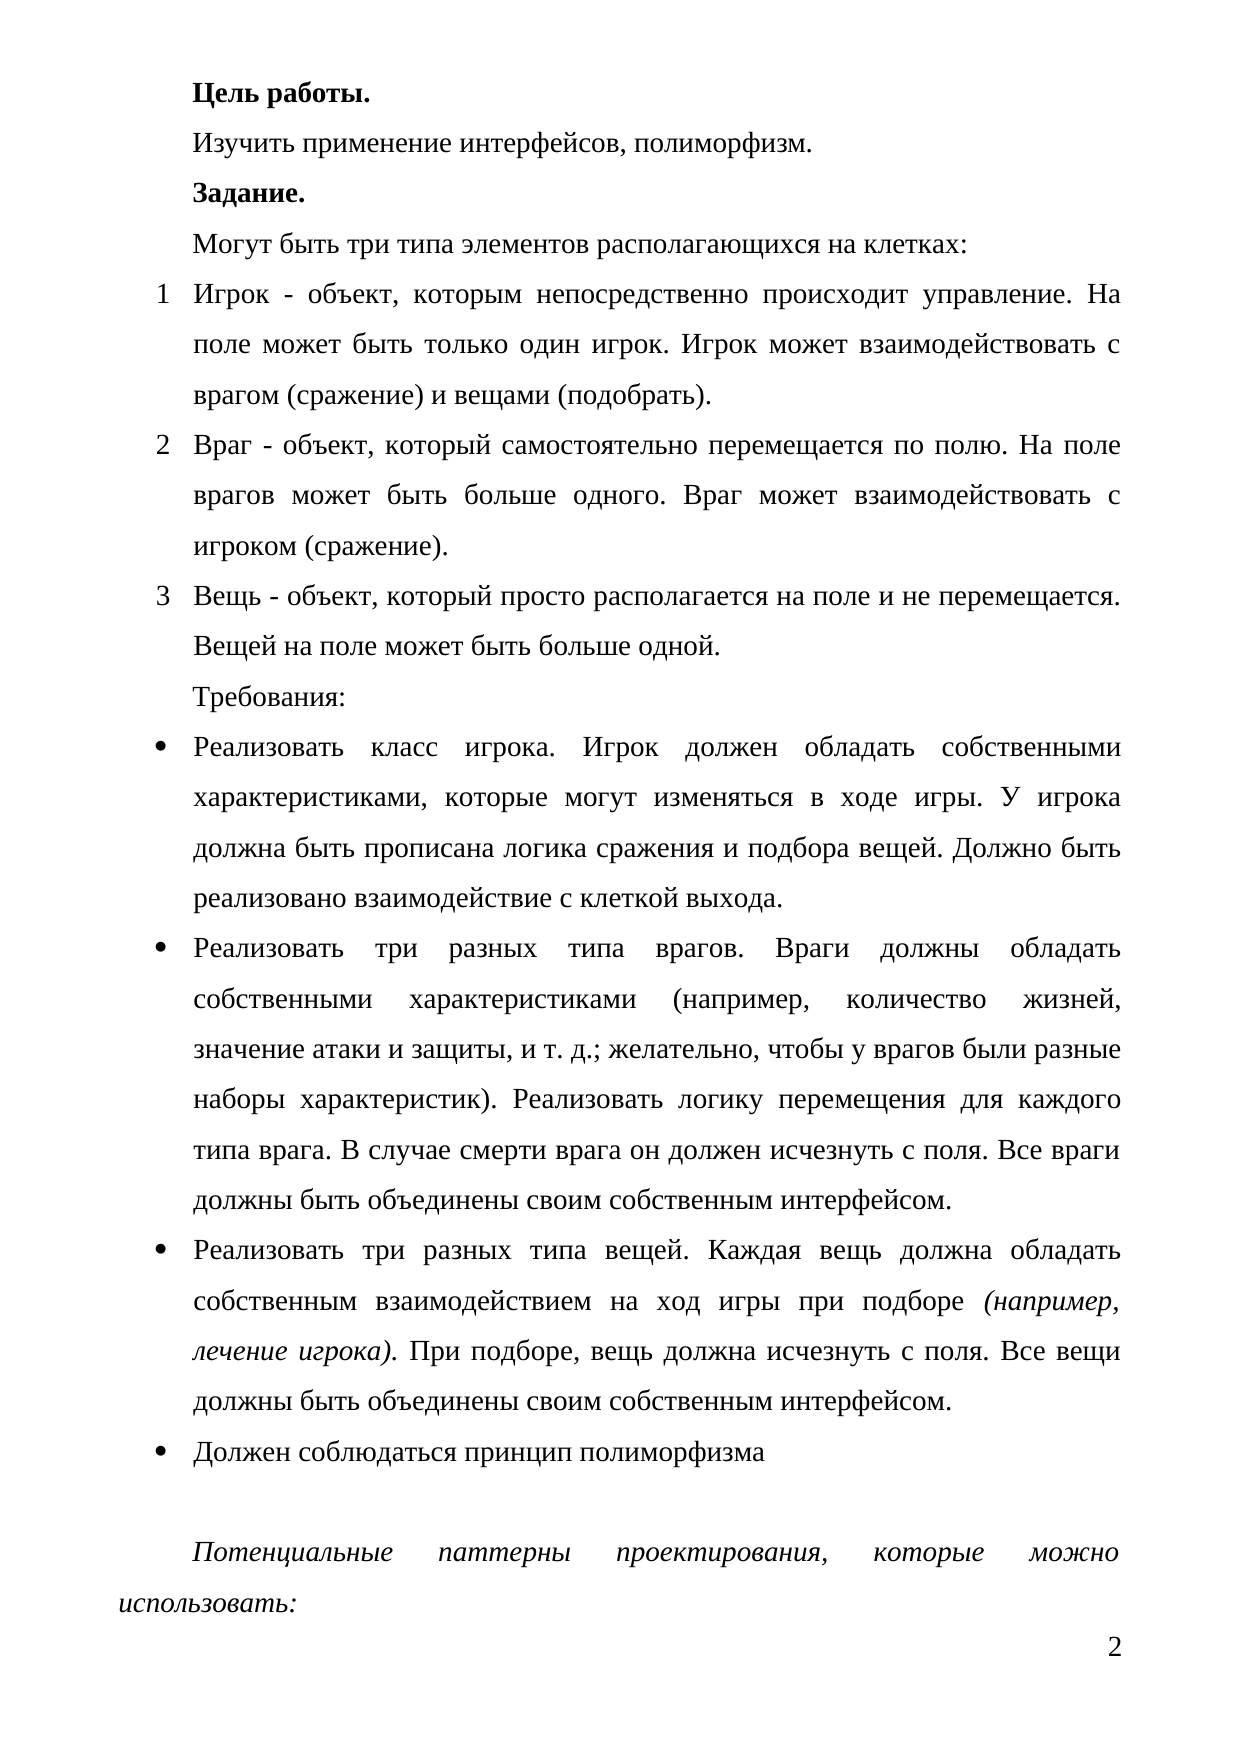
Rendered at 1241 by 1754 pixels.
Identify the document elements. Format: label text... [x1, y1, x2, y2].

list Реализовать три разных типа врагов. Враги должны обладать собственными характеристиками (например, количество жизней, значение атаки и защиты, и т. д.; желательно, чтобы у врагов были разные наборы характеристик). Реализовать логику перемещения для каждого типа врага. В случае смерти врага он должен исчезнуть с поля. Все враги должны быть объединены своим собственным интерфейсом. [156, 930, 1122, 1216]
list Игрок - объект, которым непосредственно происходит управление. На поле может быть только один игрок. Игрок может взаимодействовать с врагом (сражение) и вещами (подобрать). [156, 276, 1122, 410]
text Изучить применение интерфейсов, полиморфизм. [118, 125, 1122, 159]
subtitle Задание. [118, 176, 1122, 209]
list Реализовать три разных типа вещей. Каждая вещь должна обладать собственным взаимодействием на ход игры при подборе (например, лечение игрока). При подборе, вещь должна исчезнуть с поля. Все вещи должны быть объединены своим собственным интерфейсом. [156, 1232, 1122, 1417]
list Должен соблюдаться принцип полиморфизма [156, 1434, 1122, 1467]
list Реализовать класс игрока. Игрок должен обладать собственными характеристиками, которые могут изменяться в ходе игры. У игрока должна быть прописана логика сражения и подбора вещей. Должно быть реализовано взаимодействие с клеткой выхода. [156, 729, 1122, 914]
list Враг - объект, который самостоятельно перемещается по полю. На поле врагов может быть больше одного. Враг может взаимодействовать с игроком (сражение). [156, 427, 1122, 561]
subtitle Цель работы. [118, 75, 1122, 108]
text Требования: [118, 679, 1122, 712]
list Вещь - объект, который просто располагается на поле и не перемещается. Вещей на поле может быть больше одной. [156, 578, 1122, 662]
text Потенциальные паттерны проектирования, которые можно использовать: [118, 1534, 1122, 1618]
text Могут быть три типа элементов располагающихся на клетках: [118, 226, 1122, 259]
